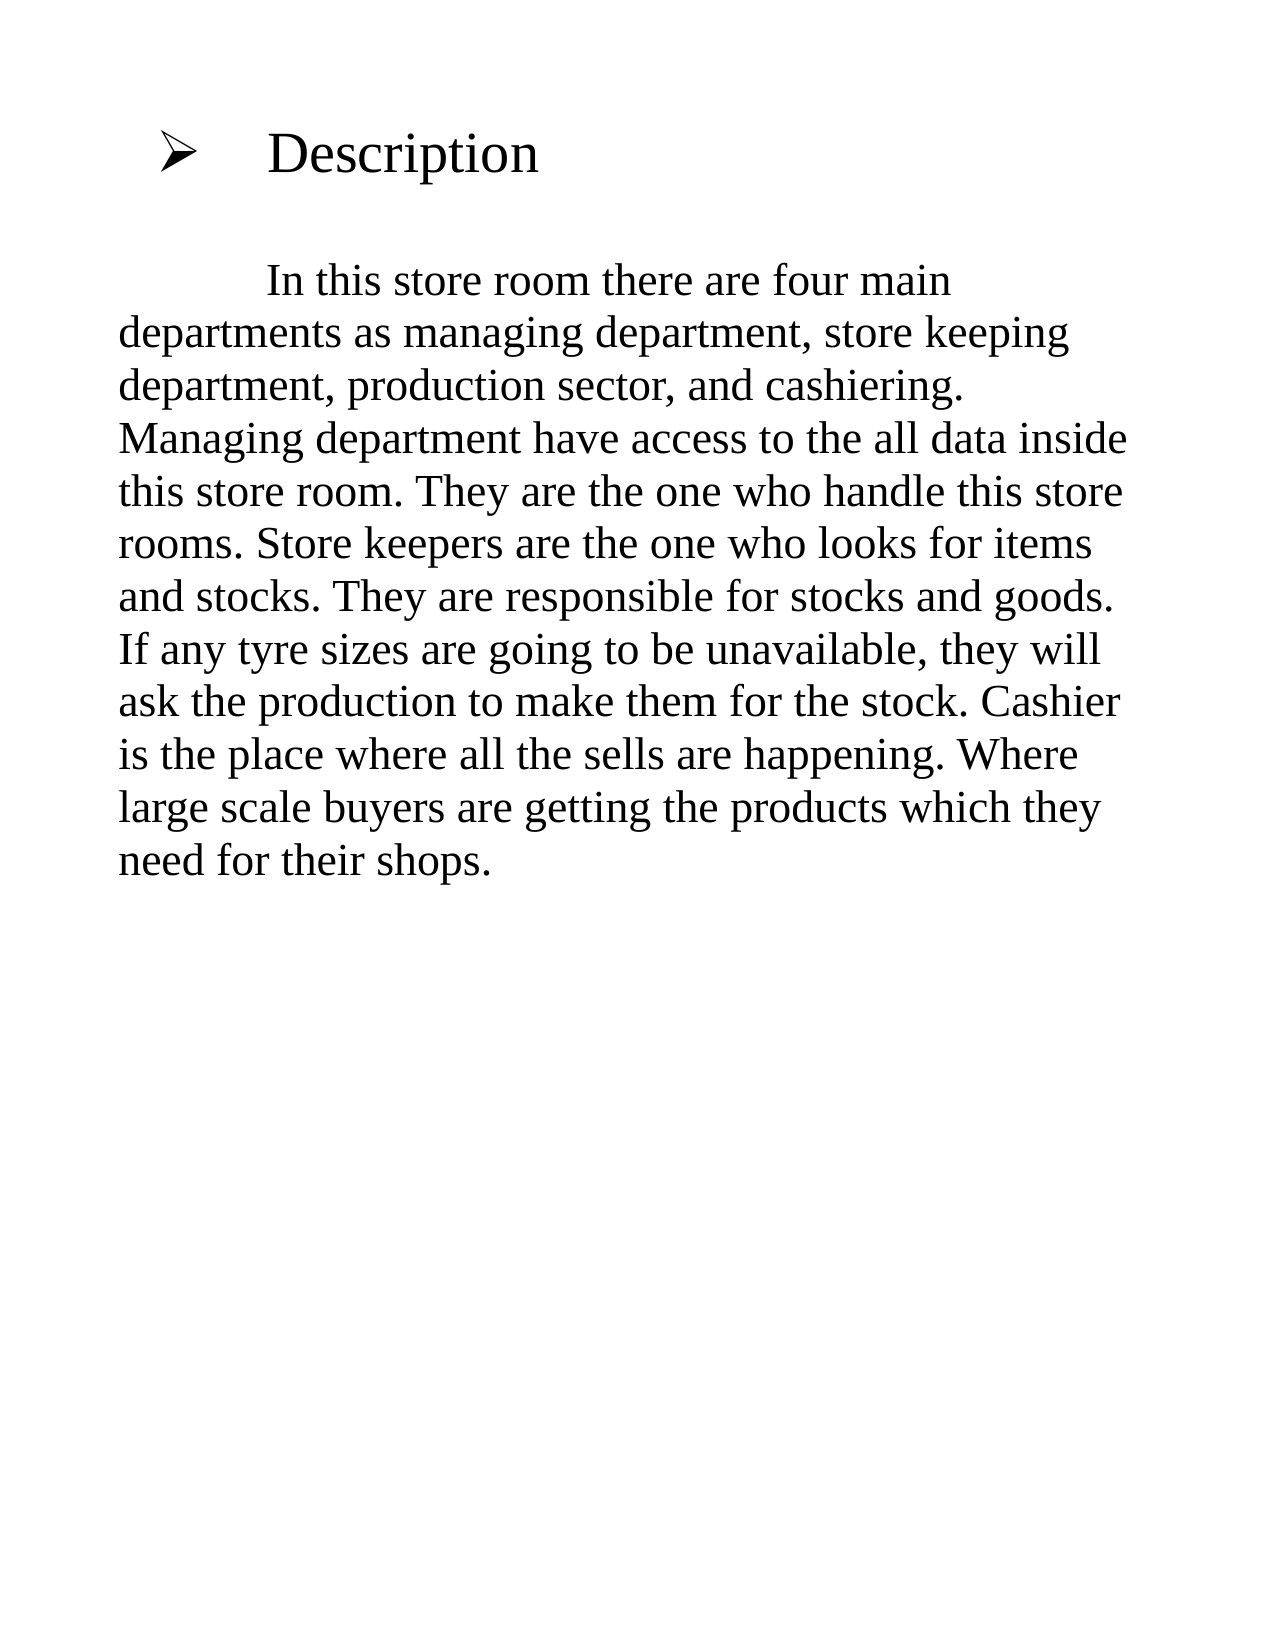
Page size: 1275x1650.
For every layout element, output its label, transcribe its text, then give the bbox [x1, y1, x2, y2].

text In this store room there are four main departments as managing department, store keeping department, production sector, and cashiering. Managing department have access to the all data inside this store room. They are the one who handle this store rooms. Store keepers are the one who looks for items and stocks. They are responsible for stocks and goods. If any tyre sizes are going to be unavailable, they will ask the production to make them for the stock. Cashier is the place where all the sells are happening. Where large scale buyers are getting the products which they need for their shops. [118, 252, 1157, 885]
list Description [156, 118, 1157, 185]
